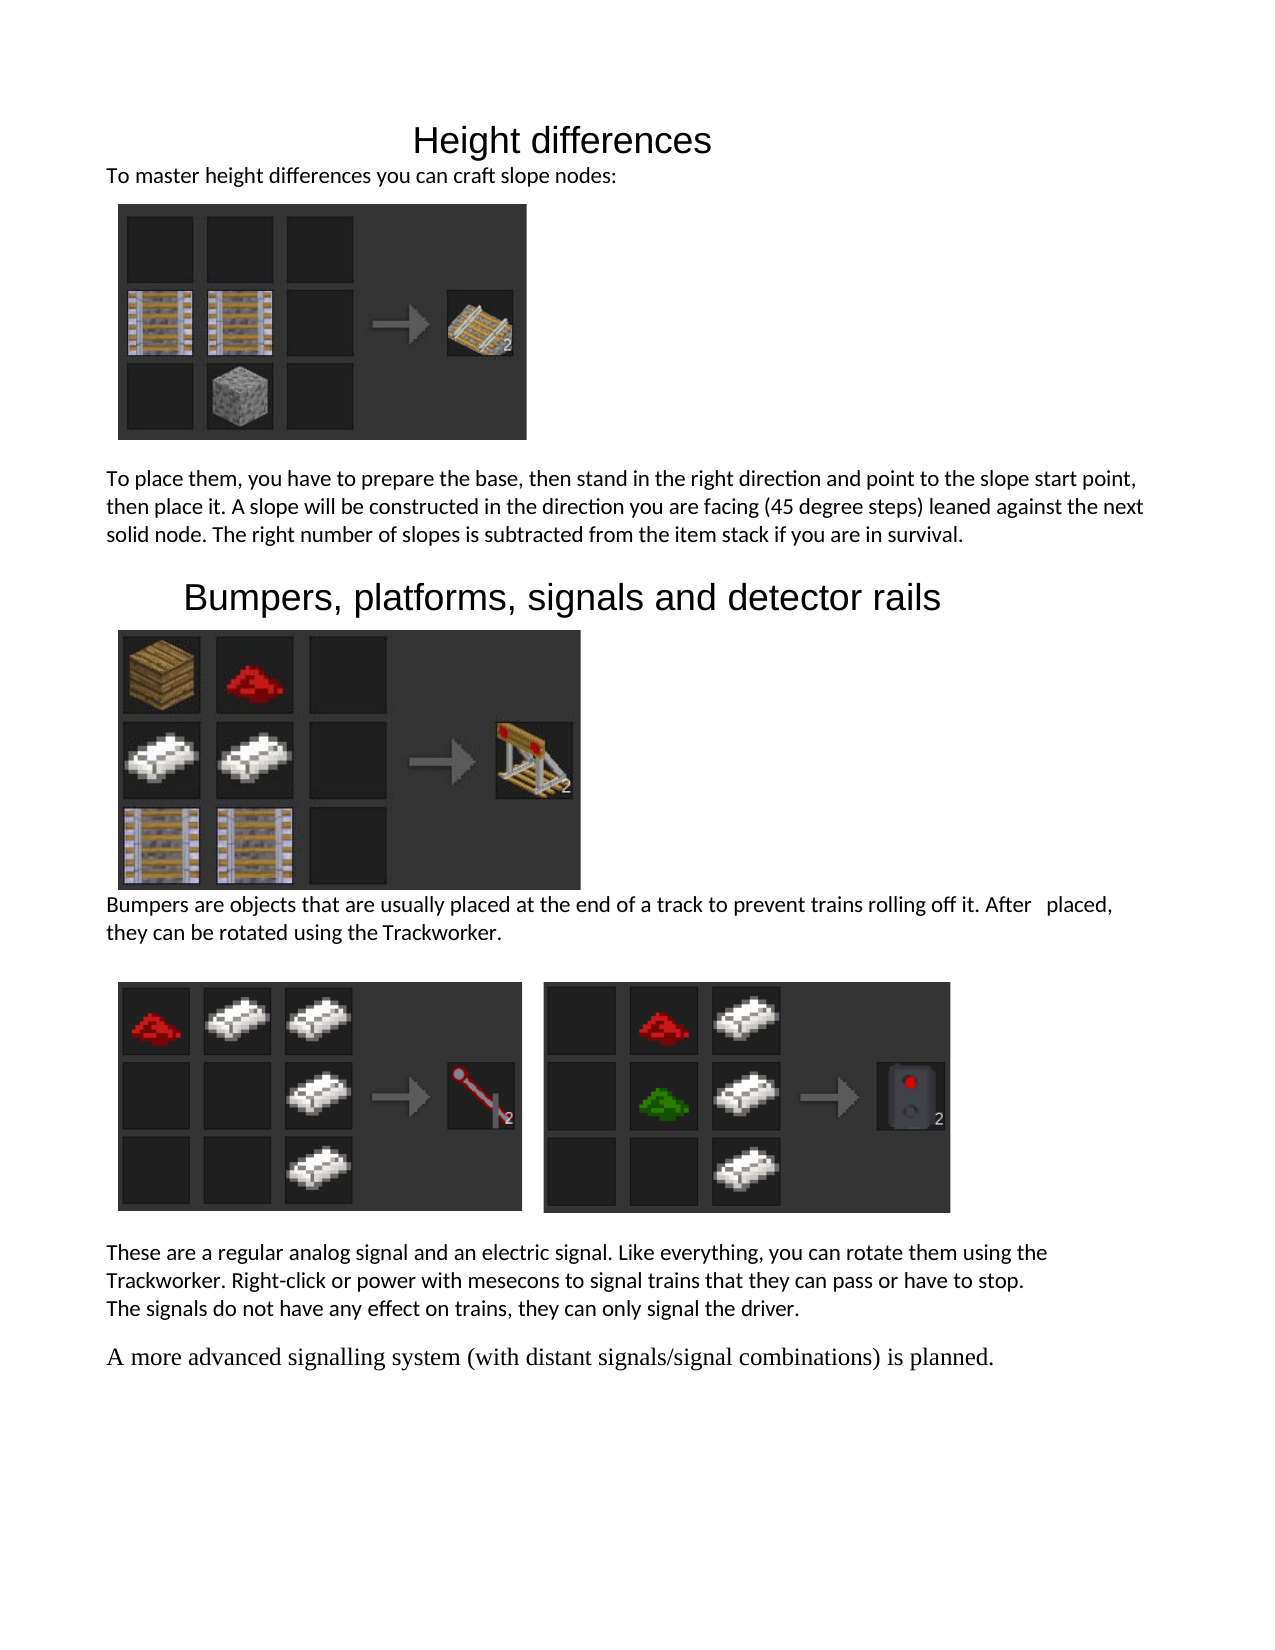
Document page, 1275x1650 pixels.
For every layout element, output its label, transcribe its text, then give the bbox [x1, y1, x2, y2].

picture [118, 982, 523, 1211]
text These are a regular analog signal and an electric signal. Like everything, you can rotate them using the Trackworker. Right-click or power with mesecons to signal trains that they can pass or have to stop. [106, 1238, 1156, 1294]
text To master height differences you can craft slope nodes: [106, 161, 1156, 189]
subtitle Bumpers, platforms, signals and detector rails [106, 575, 1018, 618]
text To place them, you have to prepare the base, then stand in the right direction and point to the slope start point, then place it. A slope will be constructed in the direction you are facing (45 degree steps) leaned against the next solid node. The right number of slopes is subtracted from the item stack if you are in survival. [106, 464, 1156, 548]
picture [118, 204, 527, 440]
picture [118, 630, 581, 890]
picture [543, 982, 951, 1213]
text A more advanced signalling system (with distant signals/signal combinations) is planned. [106, 1342, 1156, 1371]
text The signals do not have any effect on trains, they can only signal the driver. [106, 1294, 1156, 1322]
text Bumpers are objects that are usually placed at the end of a track to prevent trains rolling off it. After placed, they can be rotated using the Trackworker. [106, 890, 1156, 946]
subtitle Height differences [106, 118, 1018, 161]
